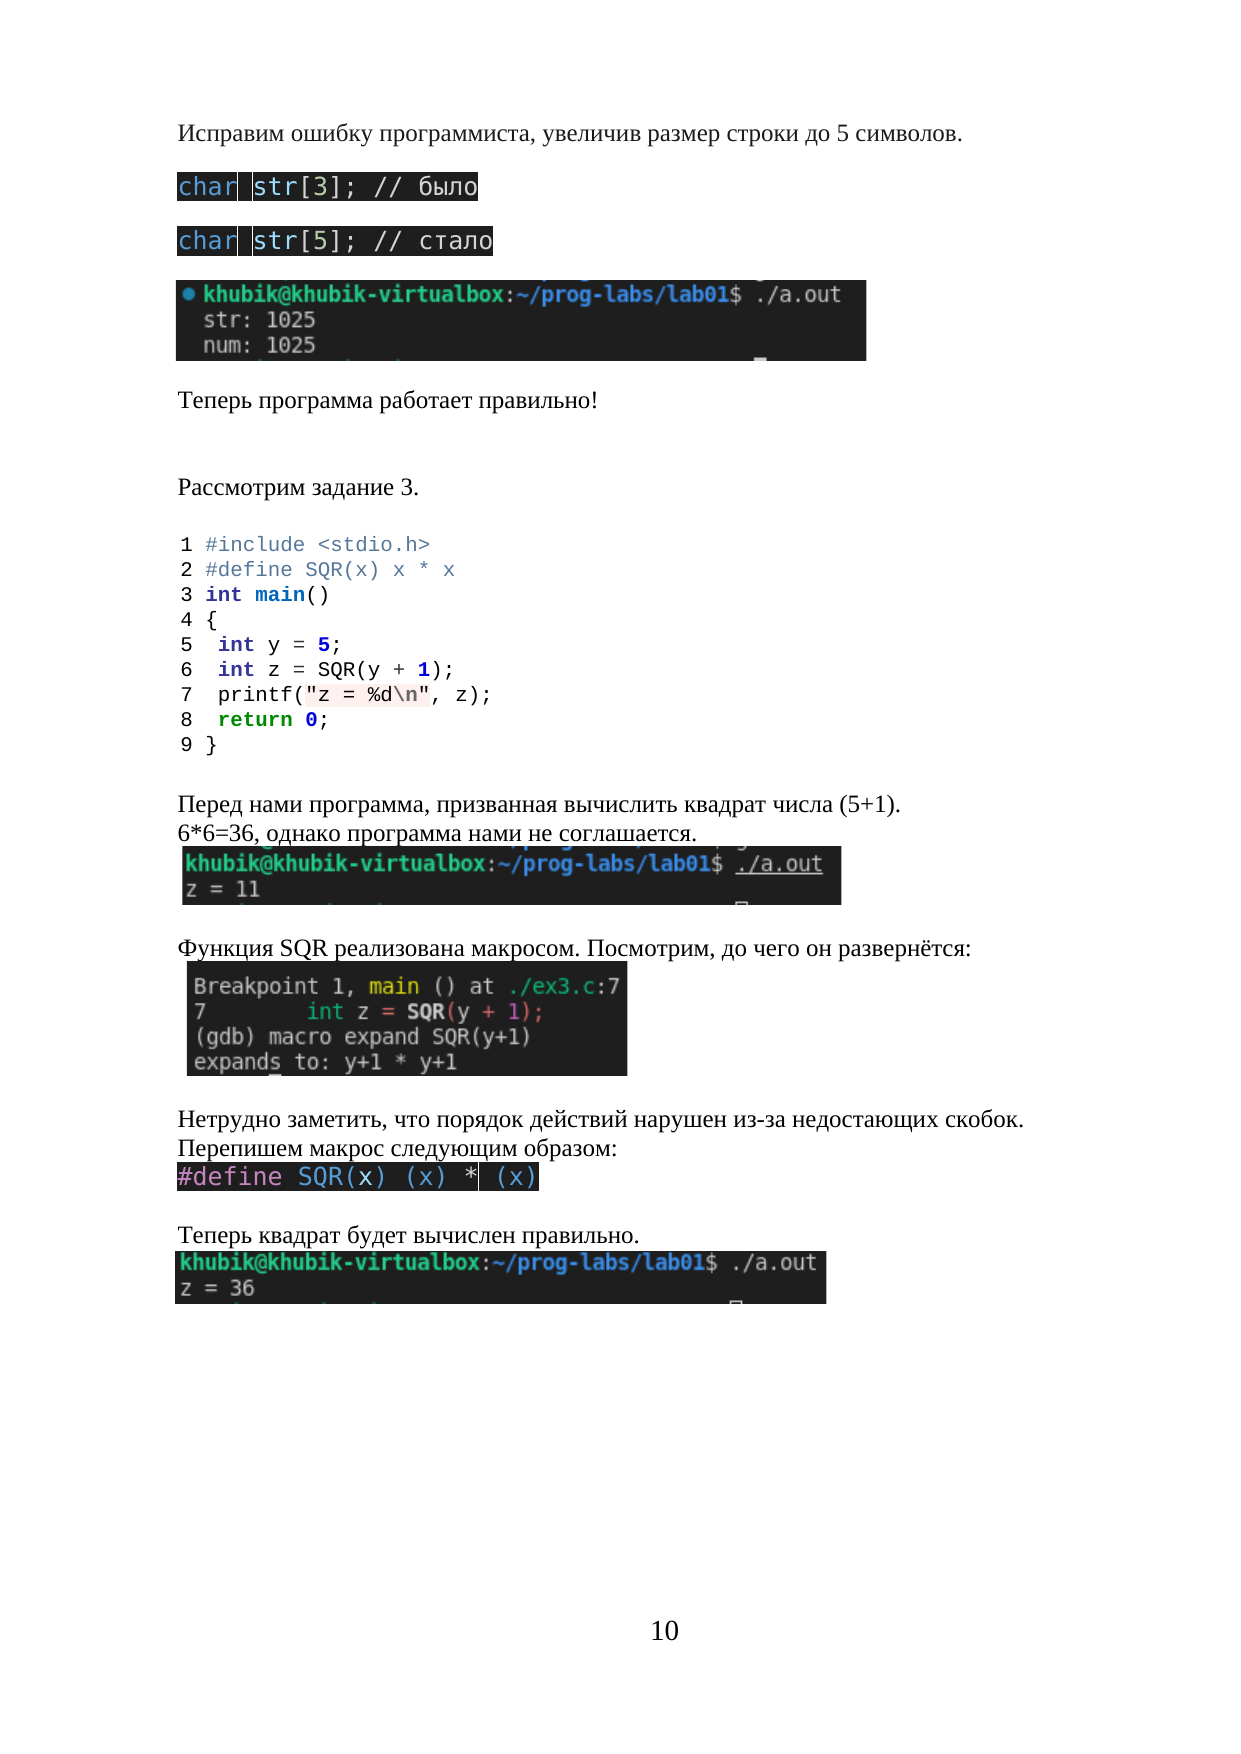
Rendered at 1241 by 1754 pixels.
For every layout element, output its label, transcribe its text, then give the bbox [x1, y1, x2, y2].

picture [182, 846, 842, 905]
text #define SQR(x) (x) * (x) [177, 1162, 1152, 1191]
picture [175, 280, 867, 361]
picture [186, 961, 628, 1076]
text Теперь квадрат будет вычислен правильно. [177, 1191, 1152, 1307]
text Перед нами программа, призванная вычислить квадрат числа (5+1). 6*6=36, однако программа нами не соглашается. [177, 760, 1152, 846]
text Рассмотрим задание 3. [177, 443, 1152, 501]
text char str[3]; // было [177, 172, 1152, 201]
text char str[5]; // стало [177, 226, 1152, 256]
text Исправим ошибку программиста, увеличив размер строки до 5 символов. [177, 118, 1152, 147]
picture [175, 1251, 827, 1304]
table_header 1 2 3 4 5 6 7 8 9 [177, 529, 202, 760]
text Функция SQR реализована макросом. Посмотрим, до чего он развернётся: [177, 846, 1152, 962]
text Нетрудно заметить, что порядок действий нарушен из-за недостающих скобок. Перепишем макрос следующим образом: [177, 962, 1152, 1162]
text Теперь программа работает правильно! [177, 281, 1152, 414]
table_header #include <stdio.h> #define SQR(x) x * x int main() { int y = 5; int z = SQR(y + 1); printf("z = %d\n", z); return 0; } [202, 529, 506, 760]
